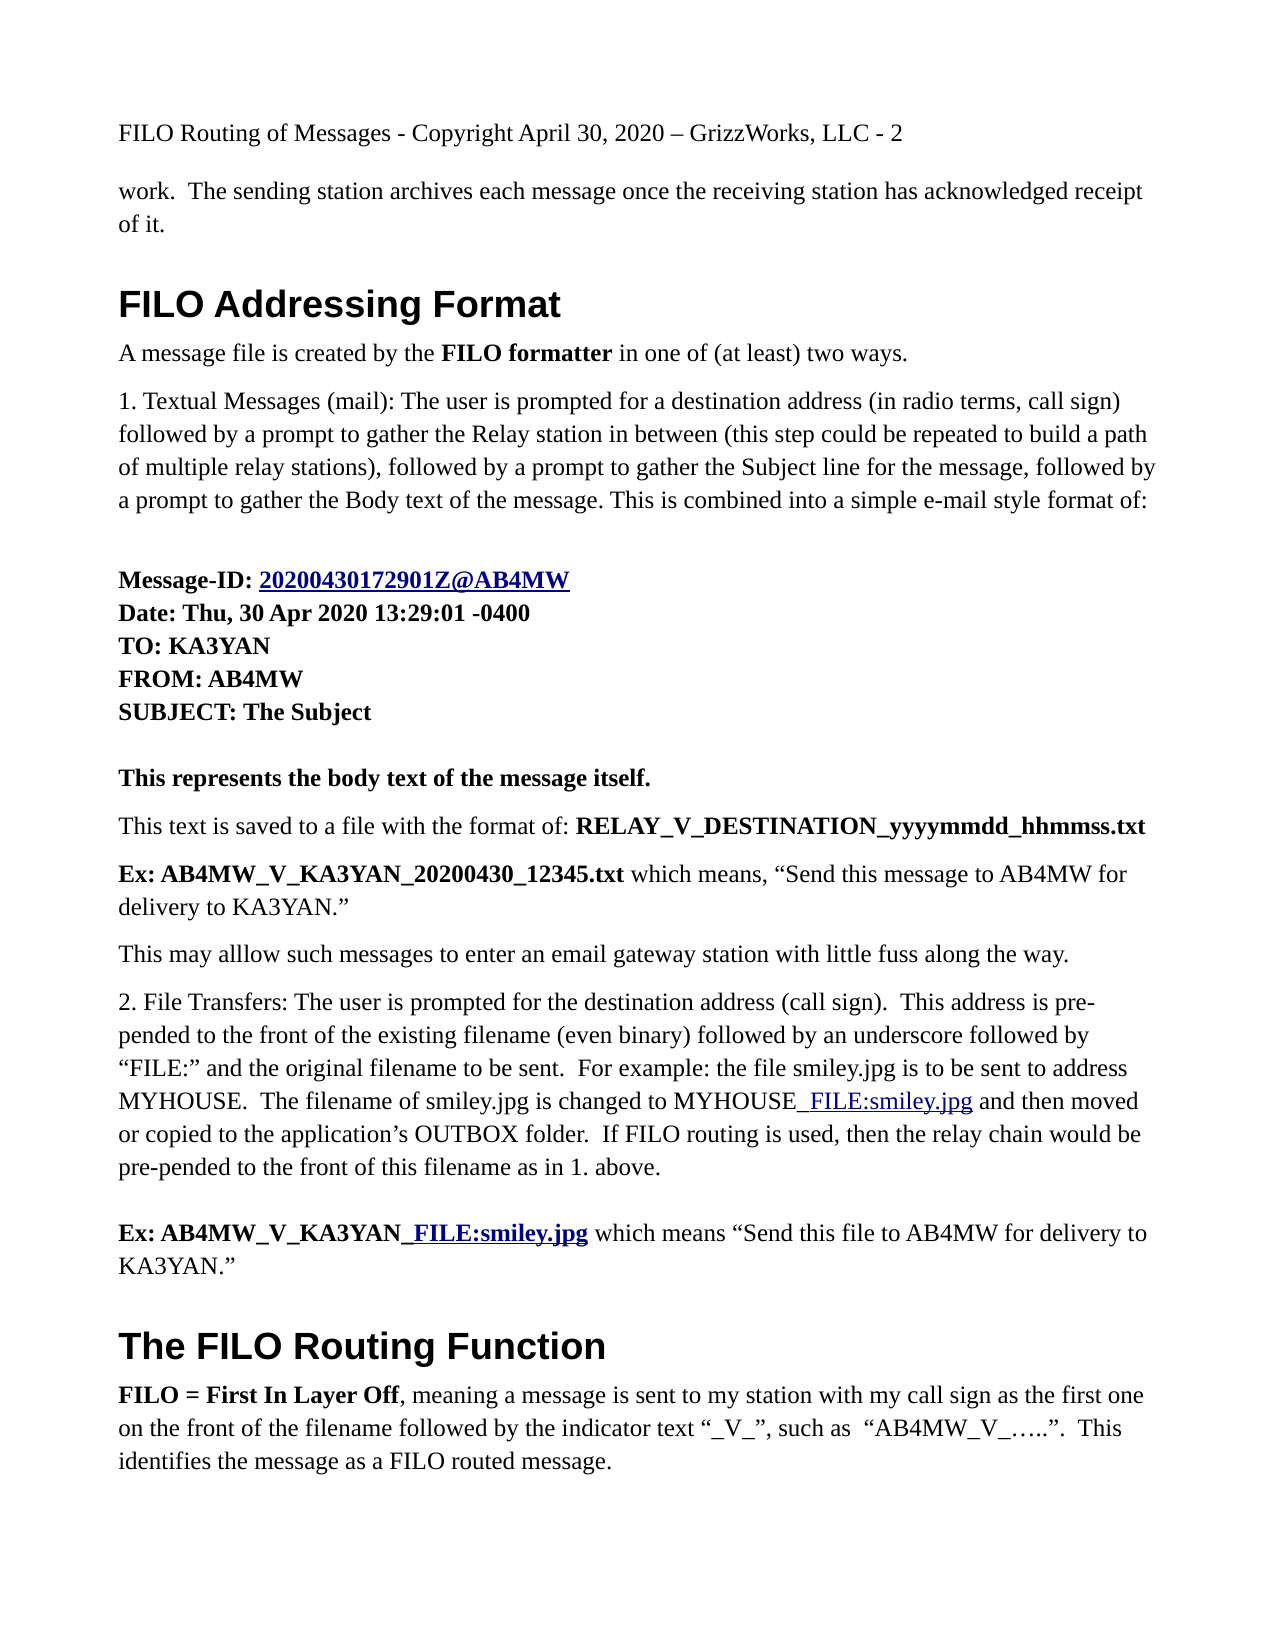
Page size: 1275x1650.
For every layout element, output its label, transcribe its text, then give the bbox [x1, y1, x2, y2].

text Ex: AB4MW_V_KA3YAN_20200430_12345.txt which means, “Send this message to AB4MW for delivery to KA3YAN.” [118, 859, 1157, 921]
text This may alllow such messages to enter an email gateway station with little fuss along the way. [118, 939, 1157, 968]
text work. The sending station archives each message once the receiving station has acknowledged receipt of it. [118, 176, 1157, 238]
subtitle FILO Addressing Format [118, 282, 1157, 326]
text FILO = First In Layer Off, meaning a message is sent to my station with my call sign as the first one on the front of the filename followed by the indicator text “_V_”, such as “AB4MW_V_…..”. This identifies the message as a FILO routed message. [118, 1380, 1157, 1475]
text A message file is created by the FILO formatter in one of (at least) two ways. [118, 338, 1157, 367]
text Message-ID: 20200430172901Z@AB4MW Date: Thu, 30 Apr 2020 13:29:01 -0400 TO: KA3YAN FROM: AB4MW SUBJECT: The Subject This represents the body text of the message itself. [118, 532, 1157, 792]
text 1. Textual Messages (mail): The user is prompted for a destination address (in radio terms, call sign) followed by a prompt to gather the Relay station in between (this step could be repeated to build a path of multiple relay stations), followed by a prompt to gather the Subject line for the message, followed by a prompt to gather the Body text of the message. This is combined into a simple e-mail style format of: [118, 386, 1157, 513]
text 2. File Transfers: The user is prompted for the destination address (call sign). This address is pre-pended to the front of the existing filename (even binary) followed by an underscore followed by “FILE:” and the original filename to be sent. For example: the file smiley.jpg is to be sent to address MYHOUSE. The filename of smiley.jpg is changed to MYHOUSE_FILE:smiley.jpg and then moved or copied to the application’s OUTBOX folder. If FILO routing is used, then the relay chain would be pre-pended to the front of this filename as in 1. above. Ex: AB4MW_V_KA3YAN_FILE:smiley.jpg which means “Send this file to AB4MW for delivery to KA3YAN.” [118, 987, 1157, 1280]
subtitle The FILO Routing Function [118, 1324, 1157, 1367]
text This text is saved to a file with the format of: RELAY_V_DESTINATION_yyyymmdd_hhmmss.txt [118, 811, 1157, 840]
